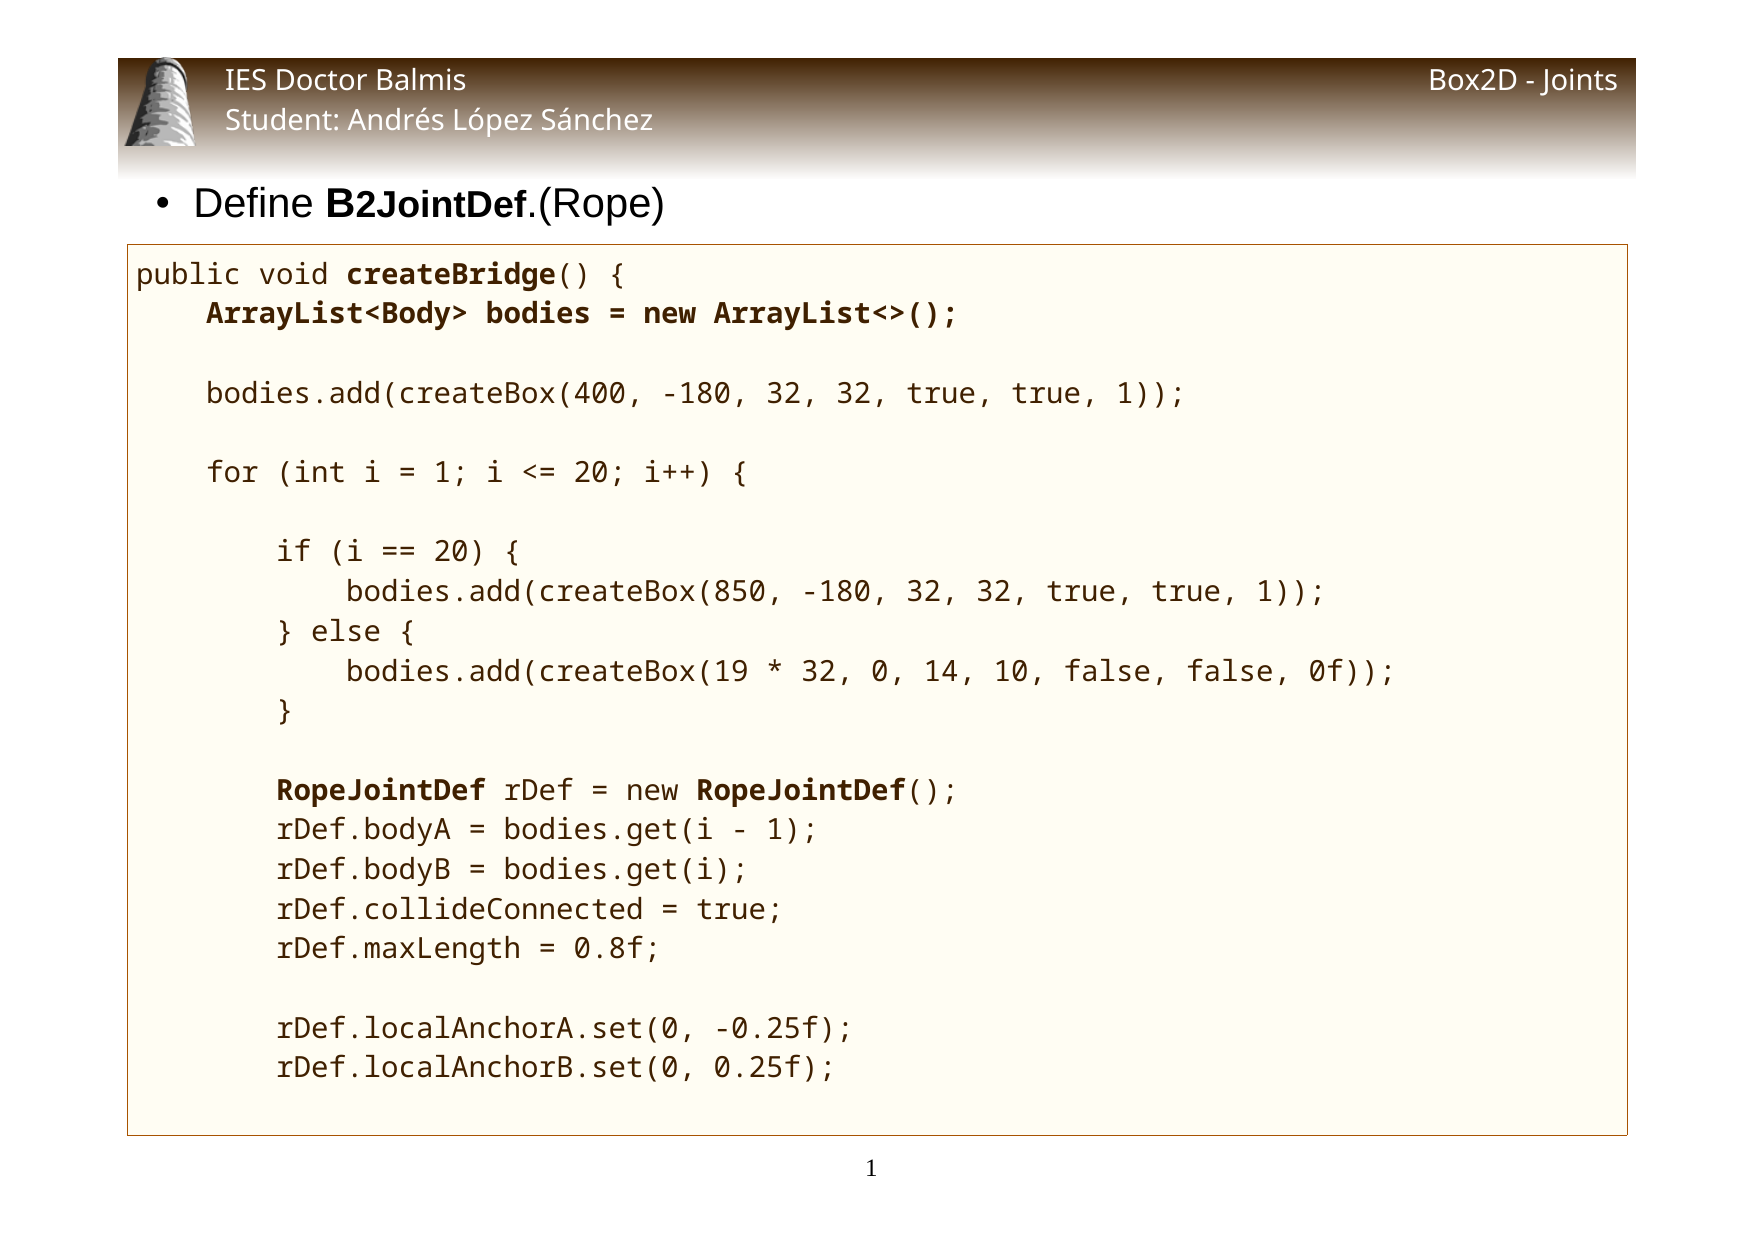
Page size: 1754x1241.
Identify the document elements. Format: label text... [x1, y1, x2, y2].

picture [121, 57, 202, 146]
text public void createBridge() { ArrayList<Body> bodies = new ArrayList<>(); bodies.add(createBox(400, -180, 32, 32, true, true, 1)); for (int i = 1; i <= 20; i++) { if (i == 20) { bodies.add(createBox(850, -180, 32, 32, true, true, 1)); } else { bodies.add(createBox(19 * 32, 0, 14, 10, false, false, 0f)); } RopeJointDef rDef = new RopeJointDef(); rDef.bodyA = bodies.get(i - 1); rDef.bodyB = bodies.get(i); rDef.collideConnected = true; rDef.maxLength = 0.8f; rDef.localAnchorA.set(0, -0.25f); rDef.localAnchorB.set(0, 0.25f); [128, 245, 1627, 1135]
list Define B2JointDef.(Rope) [156, 178, 1636, 226]
